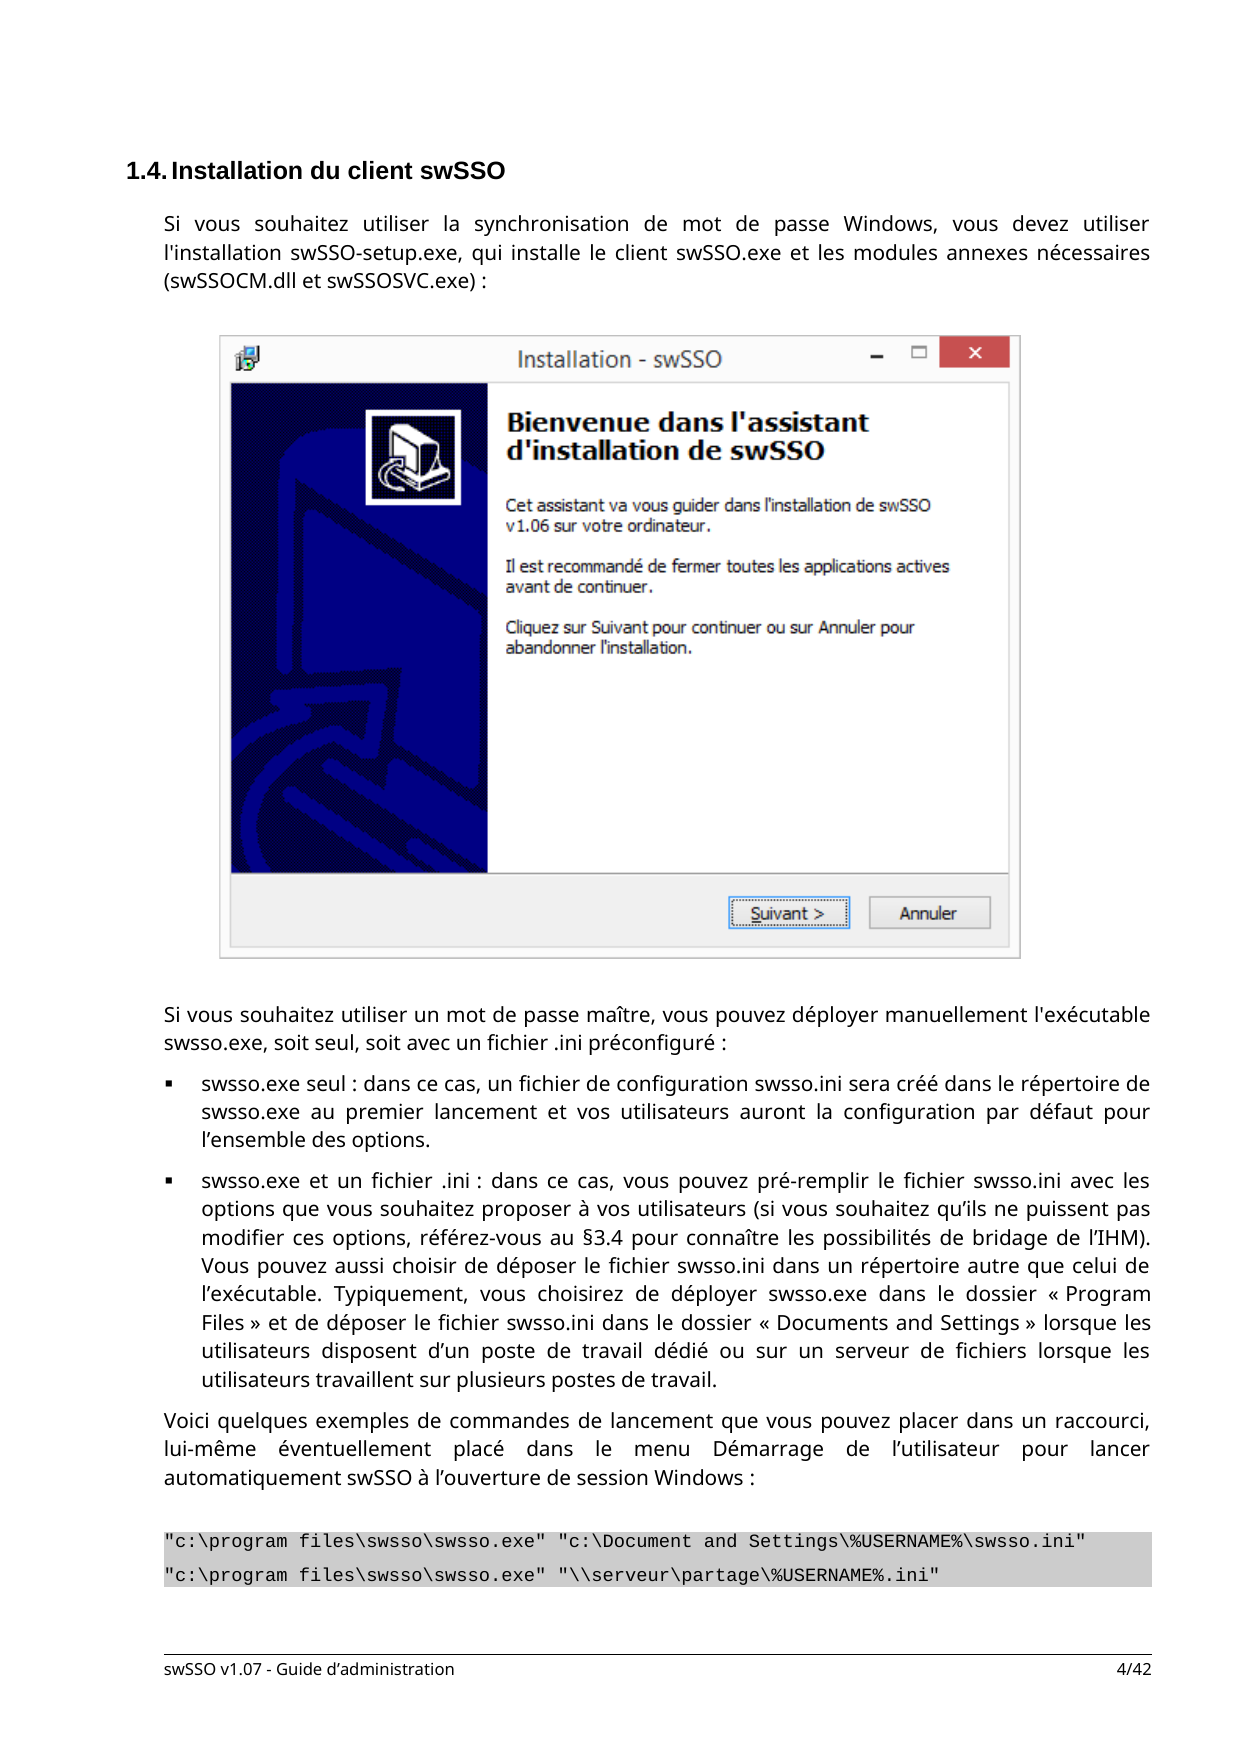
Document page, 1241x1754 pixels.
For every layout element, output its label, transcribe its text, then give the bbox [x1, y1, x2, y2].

text "c:\program files\swsso\swsso.exe" "c:\Document and Settings\%USERNAME%\swsso.ini" [164, 1532, 1152, 1553]
list swsso.exe seul : dans ce cas, un fichier de configuration swsso.ini sera créé dans le répertoire de swsso.exe au premier lancement et vos utilisateurs auront la configuration par défaut pour l’ensemble des options. [164, 1069, 1152, 1154]
text Voici quelques exemples de commandes de lancement que vous pouvez placer dans un raccourci, lui-même éventuellement placé dans le menu Démarrage de l’utilisateur pour lancer automatiquement swSSO à l’ouverture de session Windows : [164, 1406, 1152, 1491]
list swsso.exe et un fichier .ini : dans ce cas, vous pouvez pré-remplir le fichier swsso.ini avec les options que vous souhaitez proposer à vos utilisateurs (si vous souhaitez qu’ils ne puissent pas modifier ces options, référez-vous au §3.4 pour connaître les possibilités de bridage de l’IHM). Vous pouvez aussi choisir de déposer le fichier swsso.ini dans un répertoire autre que celui de l’exécutable. Typiquement, vous choisirez de déployer swsso.exe dans le dossier « Program Files » et de déposer le fichier swsso.ini dans le dossier « Documents and Settings » lorsque les utilisateurs disposent d’un poste de travail dédié ou sur un serveur de fichiers lorsque les utilisateurs travaillent sur plusieurs postes de travail. [164, 1166, 1152, 1393]
text "c:\program files\swsso\swsso.exe" "\\serveur\partage\%USERNAME%.ini" [164, 1566, 1152, 1587]
subtitle Installation du client swSSO [126, 156, 1152, 184]
text Si vous souhaitez utiliser la synchronisation de mot de passe Windows, vous devez utiliser l'installation swSSO-setup.exe, qui installe le client swSSO.exe et les modules annexes nécessaires (swSSOCM.dll et swSSOSVC.exe) : [164, 209, 1152, 295]
picture [219, 335, 1021, 959]
text Si vous souhaitez utiliser un mot de passe maître, vous pouvez déployer manuellement l'exécutable swsso.exe, soit seul, soit avec un fichier .ini préconfiguré : [164, 1000, 1152, 1057]
